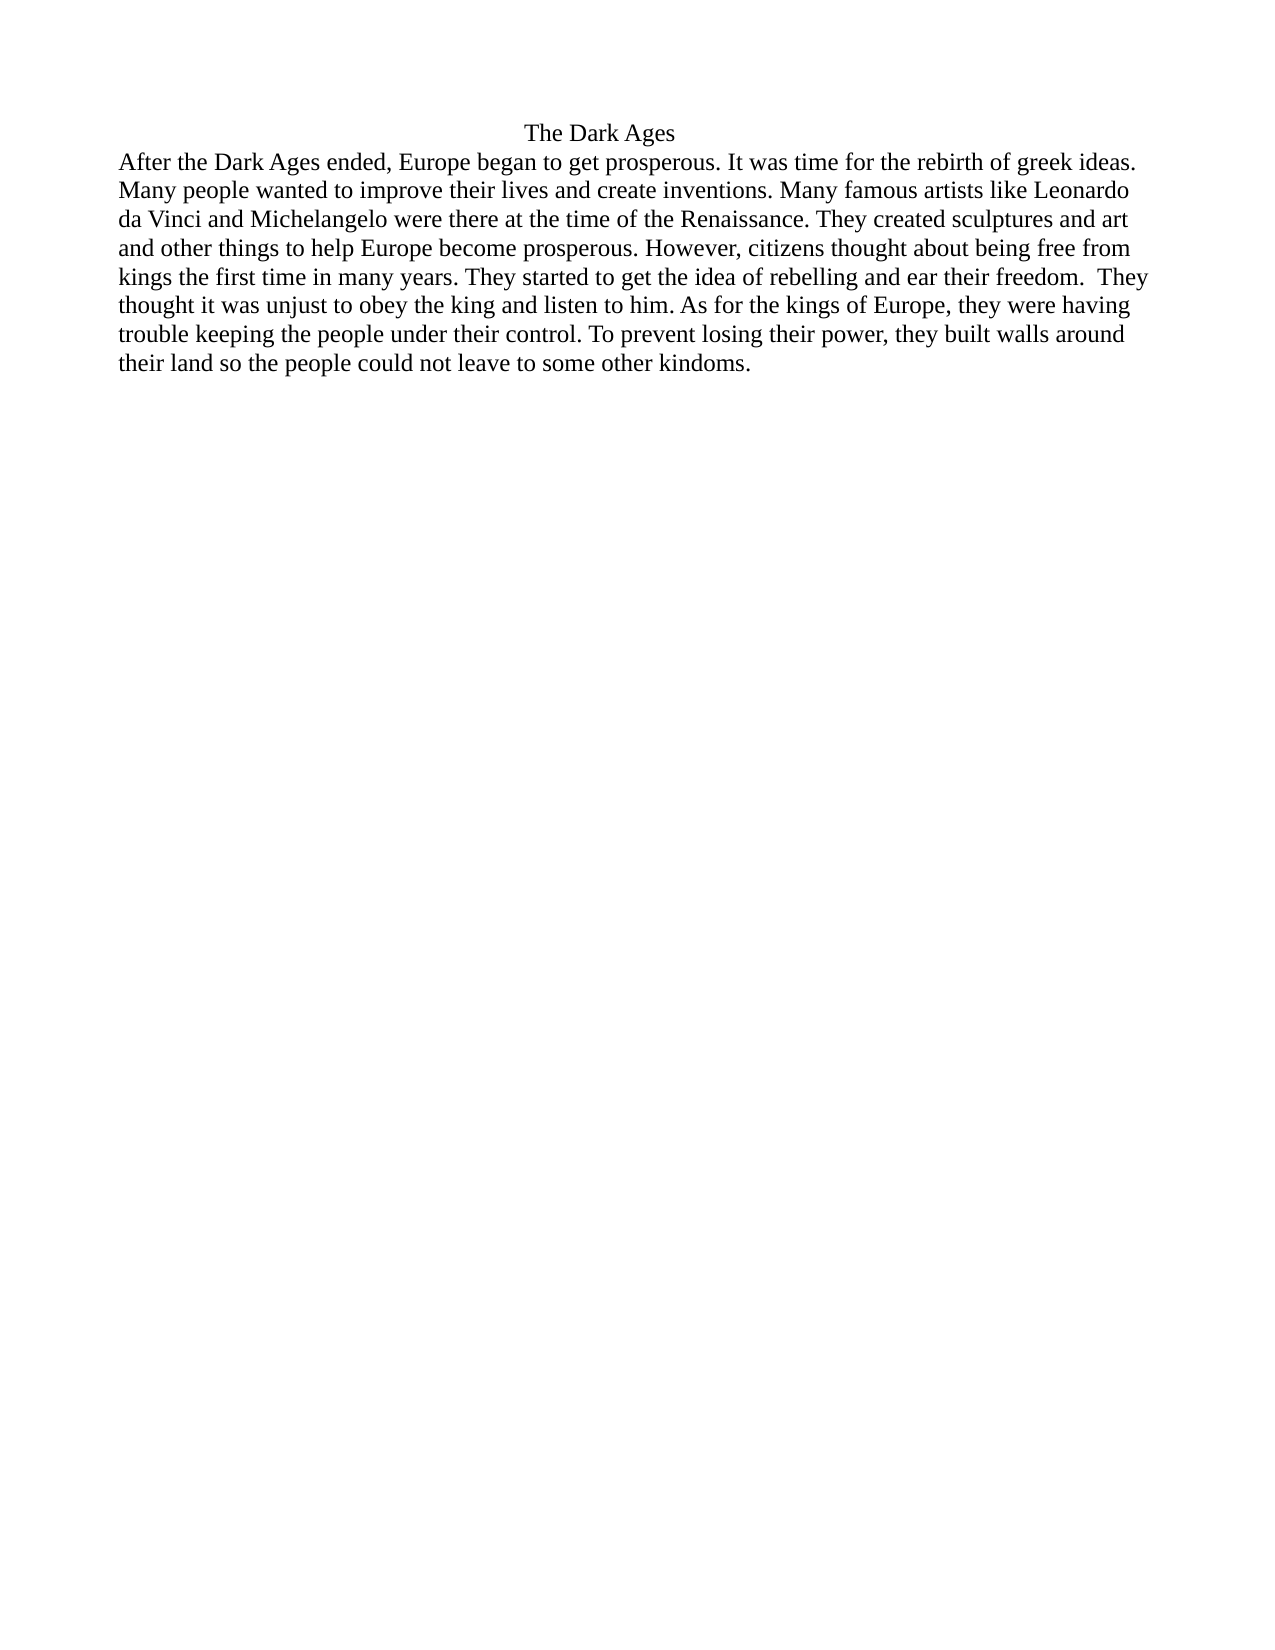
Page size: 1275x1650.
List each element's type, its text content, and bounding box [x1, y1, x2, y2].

text The Dark Ages [118, 118, 1157, 147]
text After the Dark Ages ended, Europe began to get prosperous. It was time for the rebirth of greek ideas. Many people wanted to improve their lives and create inventions. Many famous artists like Leonardo da Vinci and Michelangelo were there at the time of the Renaissance. They created sculptures and art and other things to help Europe become prosperous. However, citizens thought about being free from kings the first time in many years. They started to get the idea of rebelling and ear their freedom. They thought it was unjust to obey the king and listen to him. As for the kings of Europe, they were having trouble keeping the people under their control. To prevent losing their power, they built walls around their land so the people could not leave to some other kindoms. [118, 147, 1157, 377]
